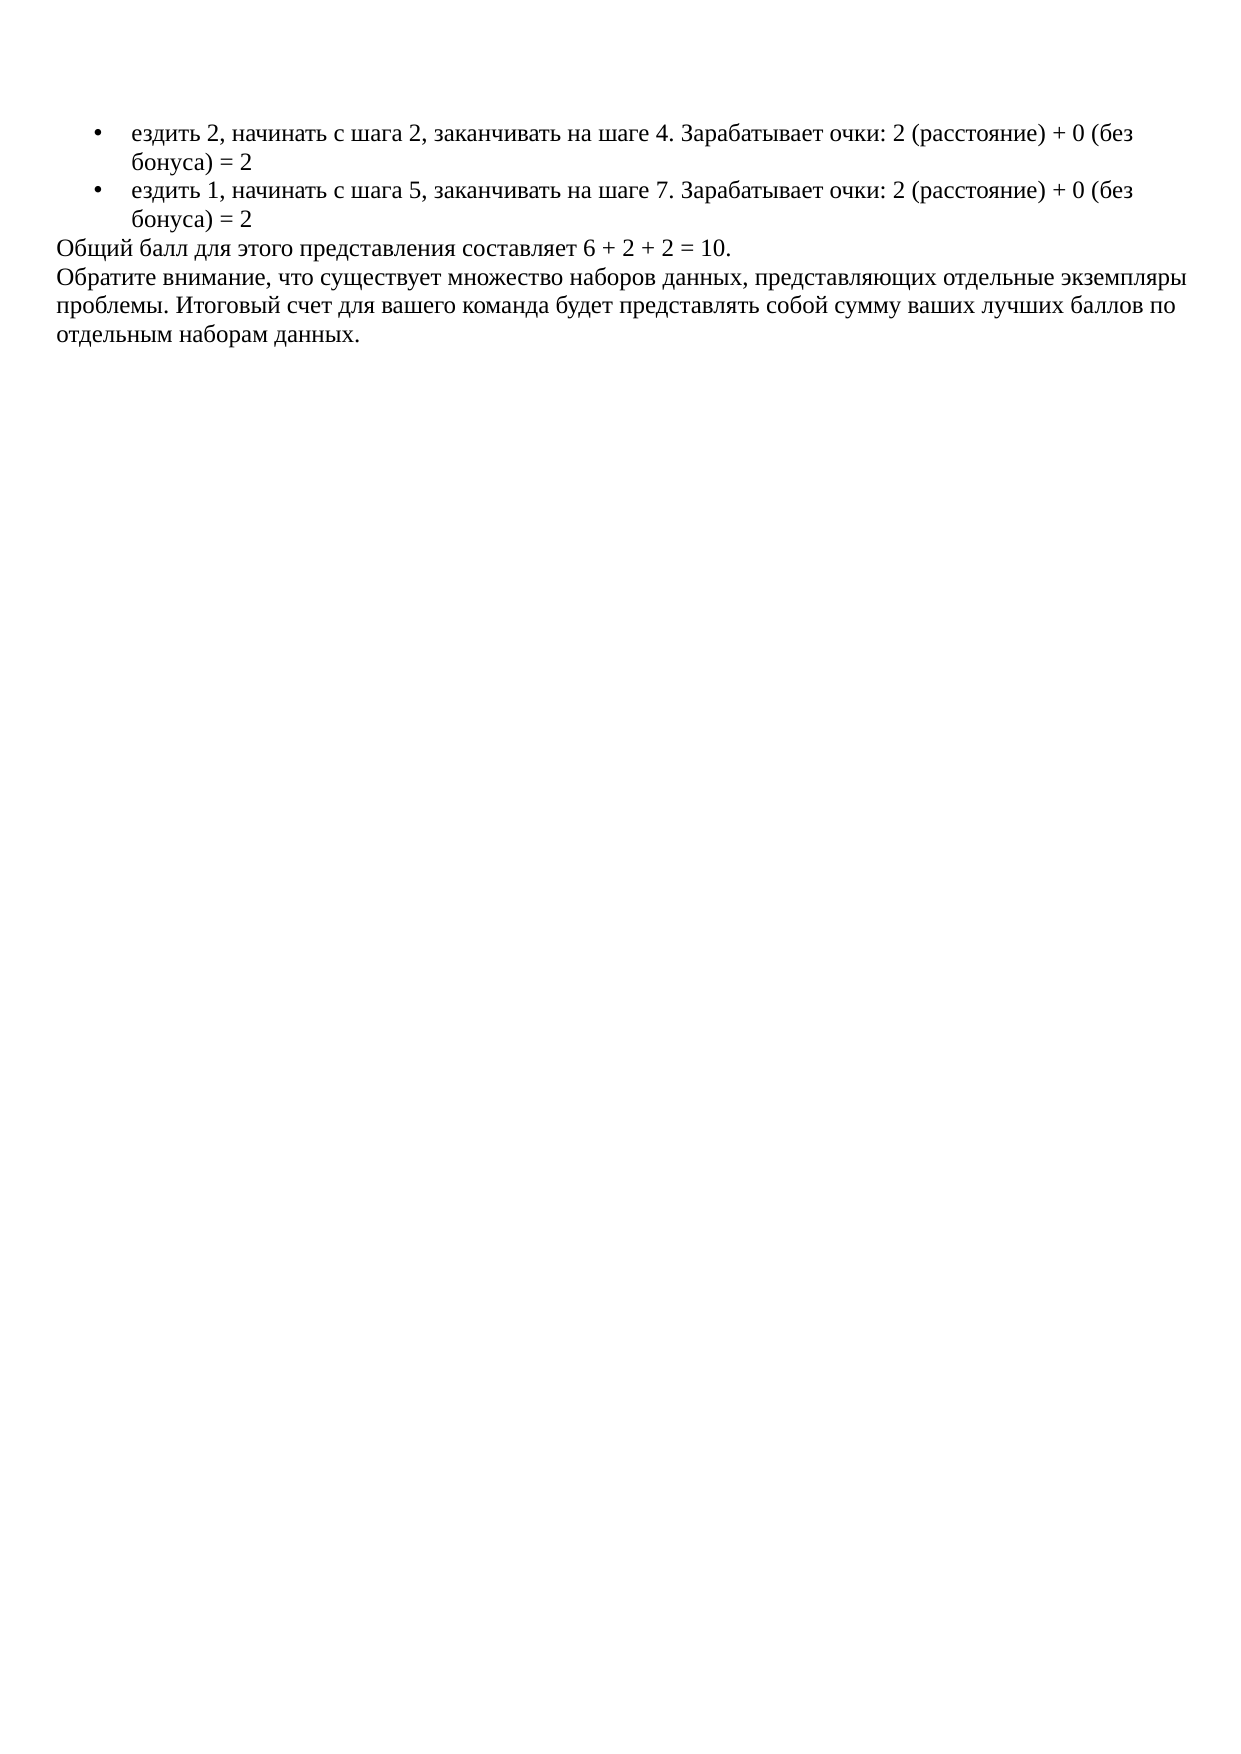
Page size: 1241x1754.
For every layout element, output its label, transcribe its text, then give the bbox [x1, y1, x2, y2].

list ездить 1, начинать с шага 5, заканчивать на шаге 7. Зарабатывает очки: 2 (расстояние) + 0 (без бонуса) = 2 [94, 176, 1191, 233]
list ездить 2, начинать с шага 2, заканчивать на шаге 4. Зарабатывает очки: 2 (расстояние) + 0 (без бонуса) = 2 [94, 118, 1191, 176]
text Обратите внимание, что существует множество наборов данных, представляющих отдельные экземпляры проблемы. Итоговый счет для вашего команда будет представлять собой сумму ваших лучших баллов по отдельным наборам данных. [56, 262, 1191, 348]
text Общий балл для этого представления составляет 6 + 2 + 2 = 10. [56, 233, 1191, 262]
